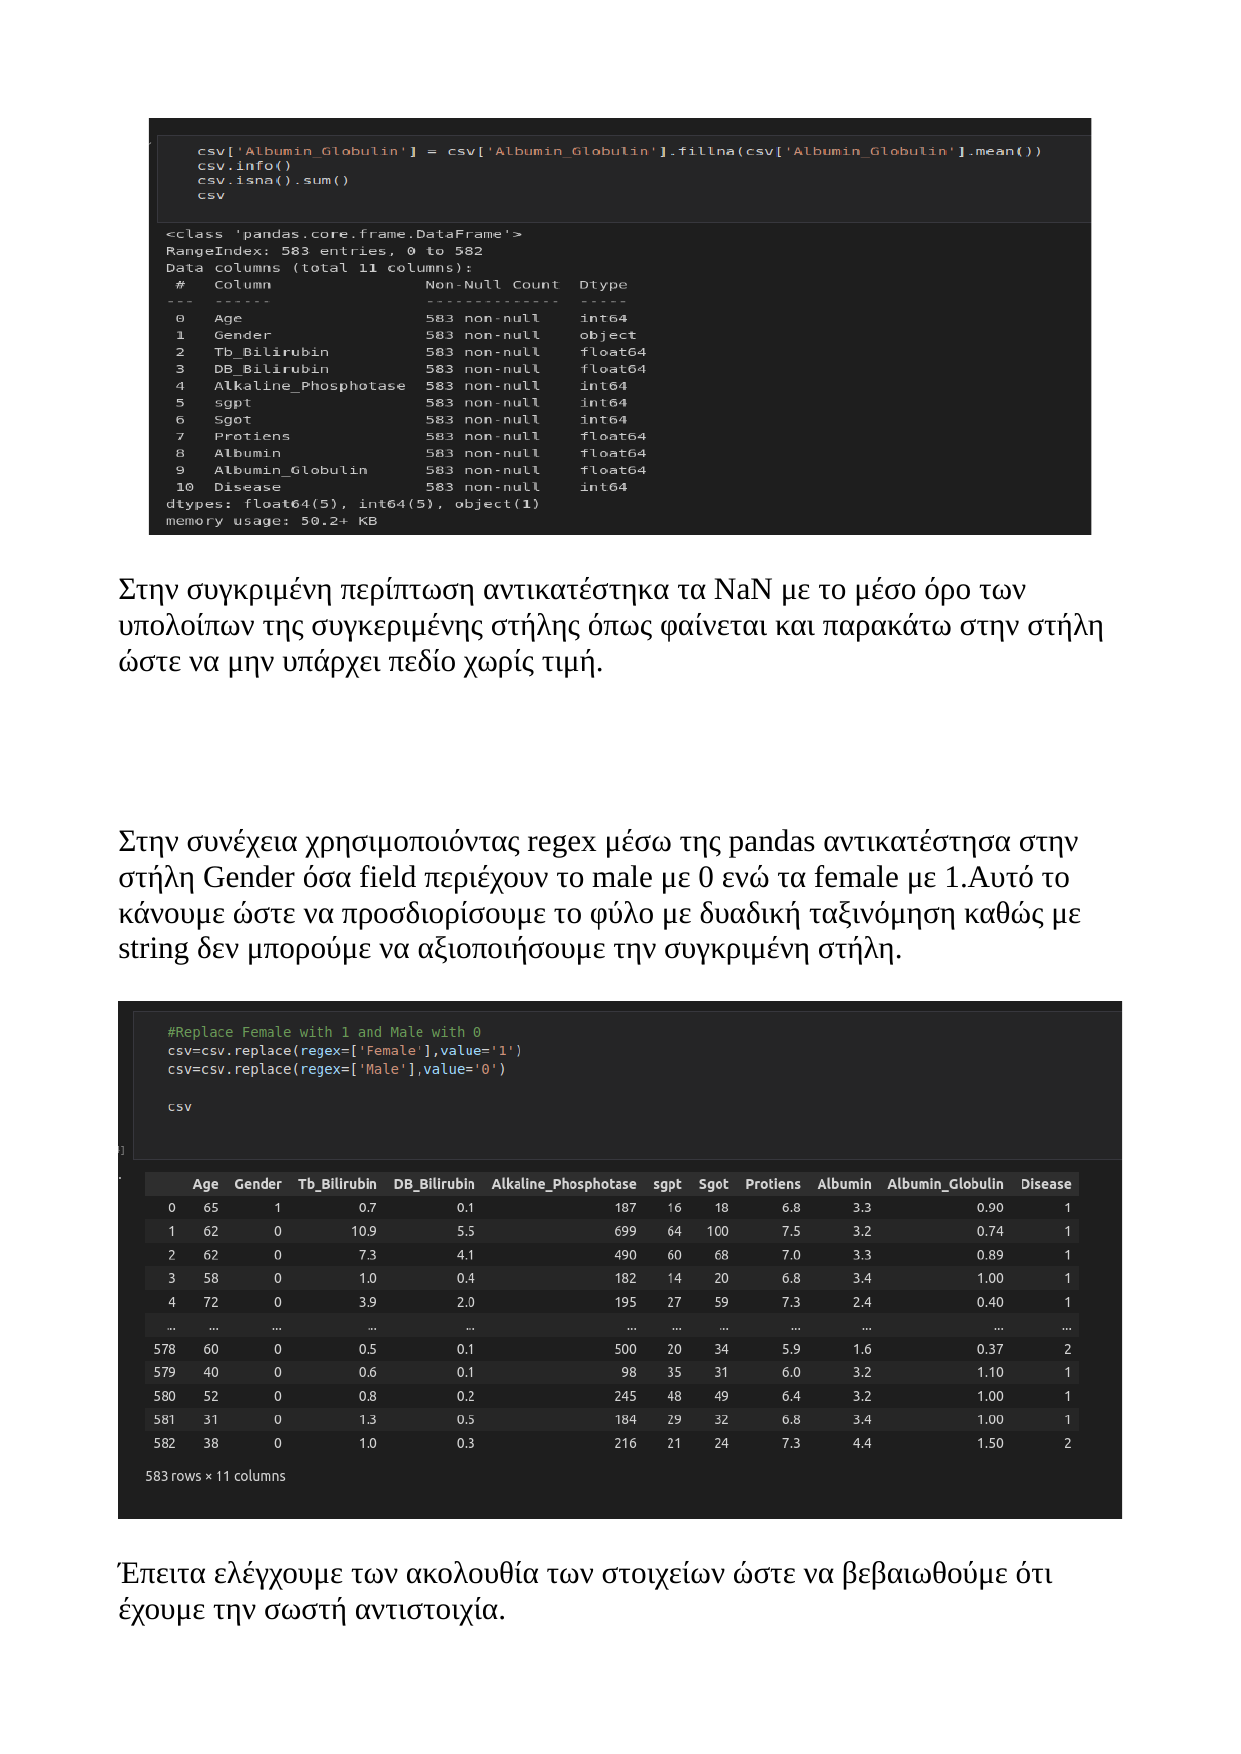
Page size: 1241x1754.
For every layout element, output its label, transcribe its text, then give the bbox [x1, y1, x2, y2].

picture [118, 1001, 1123, 1519]
picture [148, 118, 1092, 535]
text Στην συγκριμένη περίπτωση αντικατέστηκα τα NaN με το μέσο όρο των υπολοίπων της συγκεριμένης στήλης όπως φαίνεται και παρακάτω στην στήλη ώστε να μην υπάρχει πεδίο χωρίς τιμή. [118, 570, 1122, 678]
text Στην συνέχεια χρησιμοποιόντας regex μέσω της pandas αντικατέστησα στην στήλη Gender όσα field περιέχουν το male με 0 ενώ τα female με 1.Αυτό το κάνουμε ώστε να προσδιορίσουμε το φύλο με δυαδική ταξινόμηση καθώς με string δεν μπορούμε να αξιοποιήσουμε την συγκριμένη στήλη. [118, 822, 1122, 966]
text Έπειτα ελέγχουμε των ακολουθία των στοιχείων ώστε να βεβαιωθούμε ότι έχουμε την σωστή αντιστοιχία. [118, 1555, 1122, 1627]
